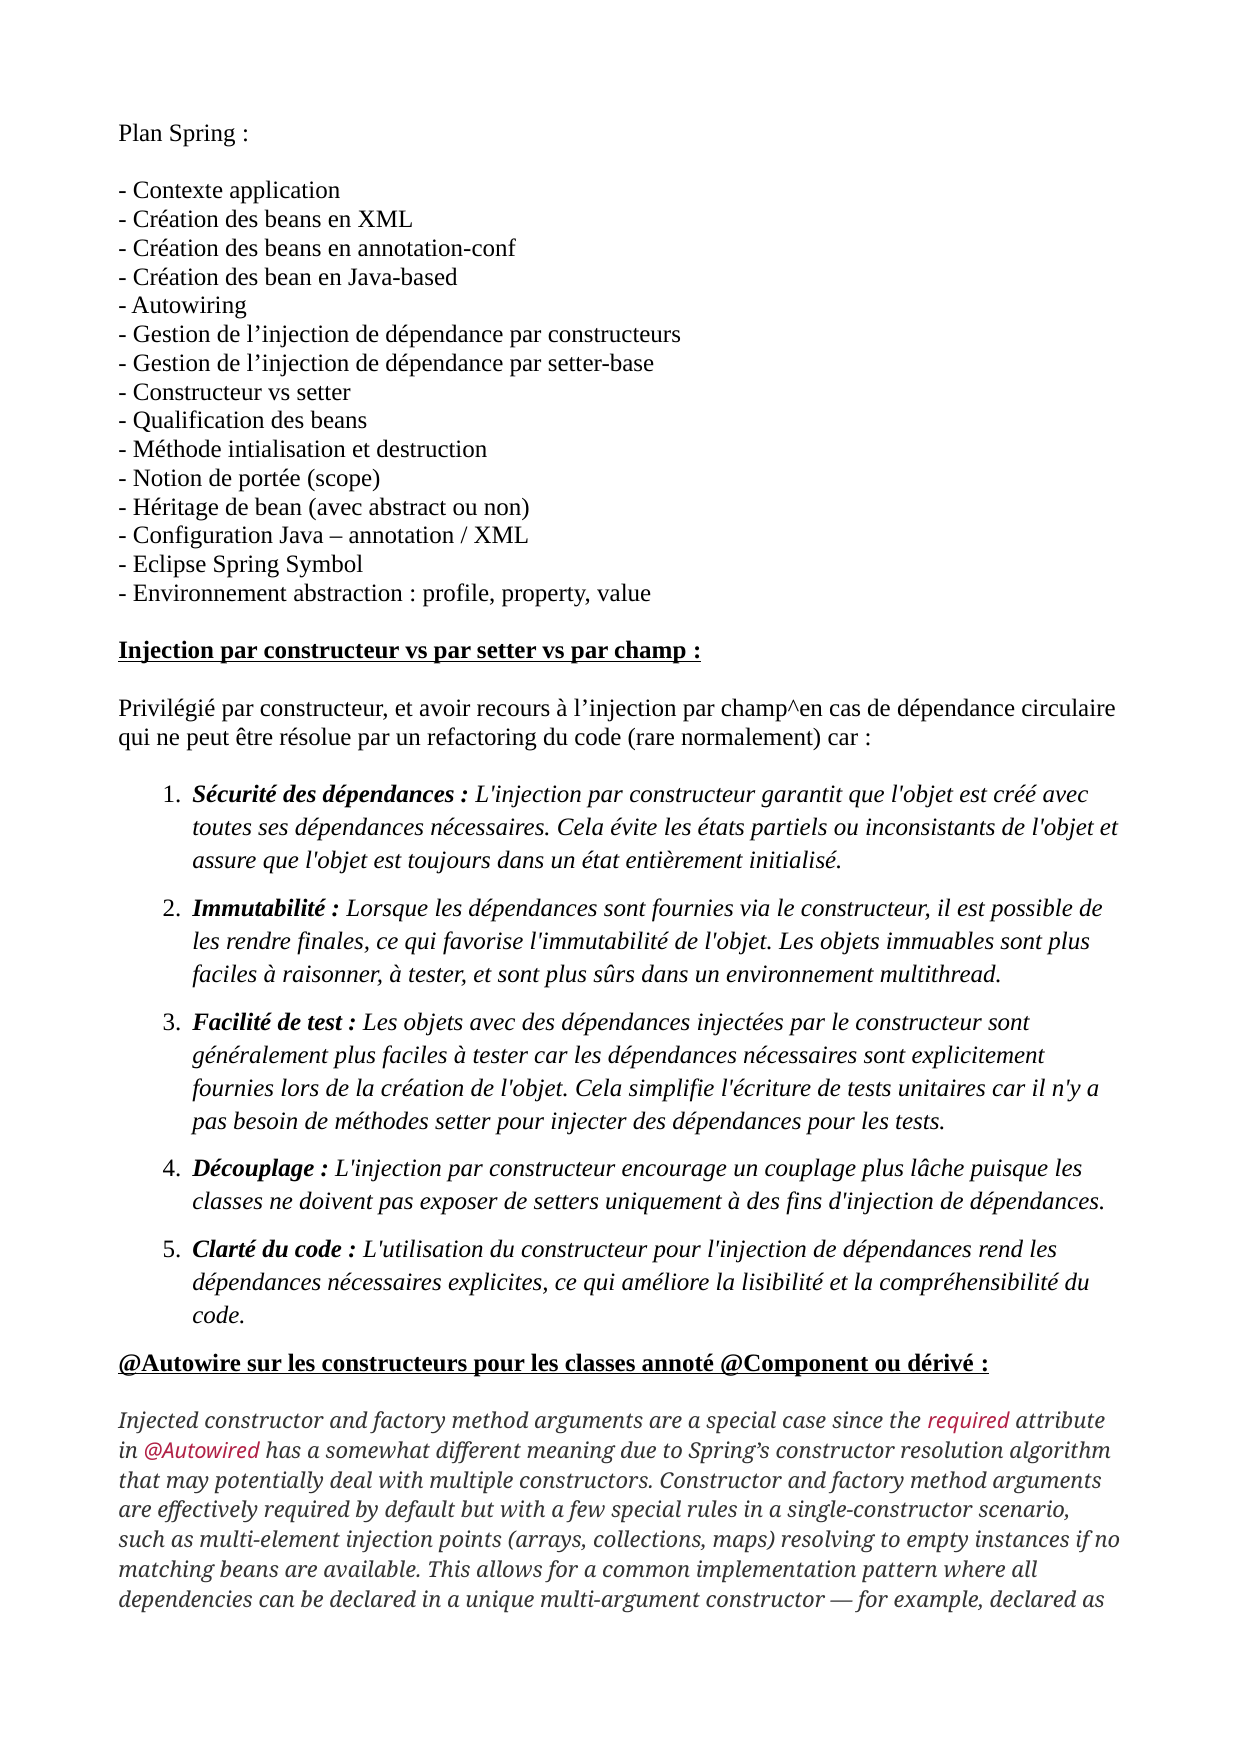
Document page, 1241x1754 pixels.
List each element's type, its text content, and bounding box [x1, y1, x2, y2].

text Injection par constructeur vs par setter vs par champ : [118, 636, 1122, 664]
text - Constructeur vs setter [118, 377, 1122, 406]
list Facilité de test : Les objets avec des dépendances injectées par le constructeur sont généralement plus faciles à tester car les dépendances nécessaires sont explicitement fournies lors de la création de l'objet. Cela simplifie l'écriture de tests unitaires car il n'y a pas besoin de méthodes setter pour injecter des dépendances pour les tests. [162, 1007, 1122, 1134]
list Sécurité des dépendances : L'injection par constructeur garantit que l'objet est créé avec toutes ses dépendances nécessaires. Cela évite les états partiels ou inconsistants de l'objet et assure que l'objet est toujours dans un état entièrement initialisé. [162, 779, 1122, 874]
text Plan Spring : [118, 118, 1122, 147]
text - Qualification des beans [118, 406, 1122, 434]
text - Méthode intialisation et destruction [118, 434, 1122, 463]
text - Environnement abstraction : profile, property, value [118, 578, 1122, 607]
text - Notion de portée (scope) [118, 463, 1122, 492]
text - Eclipse Spring Symbol [118, 549, 1122, 578]
text such as multi-element injection points (arrays, collections, maps) resolving to empty instances if no [118, 1524, 1122, 1554]
text dependencies can be declared in a unique multi-argument constructor — for example, declared as [118, 1584, 1122, 1614]
text @Autowire sur les constructeurs pour les classes annoté @Component ou dérivé : [118, 1348, 1122, 1376]
text - Création des beans en annotation-conf [118, 233, 1122, 262]
text - Gestion de l’injection de dépendance par constructeurs [118, 319, 1122, 348]
text - Création des bean en Java-based [118, 262, 1122, 291]
text are effectively required by default but with a few special rules in a single-constructor scenario, [118, 1494, 1122, 1524]
text - Héritage de bean (avec abstract ou non) [118, 492, 1122, 521]
text - Configuration Java – annotation / XML [118, 521, 1122, 549]
text - Gestion de l’injection de dépendance par setter-base [118, 348, 1122, 377]
text matching beans are available. This allows for a common implementation pattern where all [118, 1554, 1122, 1584]
list Clarté du code : L'utilisation du constructeur pour l'injection de dépendances rend les dépendances nécessaires explicites, ce qui améliore la lisibilité et la compréhensibilité du code. [162, 1234, 1122, 1329]
text - Autowiring [118, 291, 1122, 319]
text Injected constructor and factory method arguments are a special case since the required attribute [118, 1405, 1122, 1435]
text in @Autowired has a somewhat different meaning due to Spring’s constructor resolution algorithm [118, 1435, 1122, 1465]
text - Contexte application [118, 176, 1122, 204]
list Découplage : L'injection par constructeur encourage un couplage plus lâche puisque les classes ne doivent pas exposer de setters uniquement à des fins d'injection de dépendances. [162, 1153, 1122, 1215]
text that may potentially deal with multiple constructors. Constructor and factory method arguments [118, 1465, 1122, 1494]
text Privilégié par constructeur, et avoir recours à l’injection par champ^en cas de dépendance circulaire qui ne peut être résolue par un refactoring du code (rare normalement) car : [118, 693, 1122, 751]
text - Création des beans en XML [118, 204, 1122, 233]
list Immutabilité : Lorsque les dépendances sont fournies via le constructeur, il est possible de les rendre finales, ce qui favorise l'immutabilité de l'objet. Les objets immuables sont plus faciles à raisonner, à tester, et sont plus sûrs dans un environnement multithread. [162, 893, 1122, 988]
